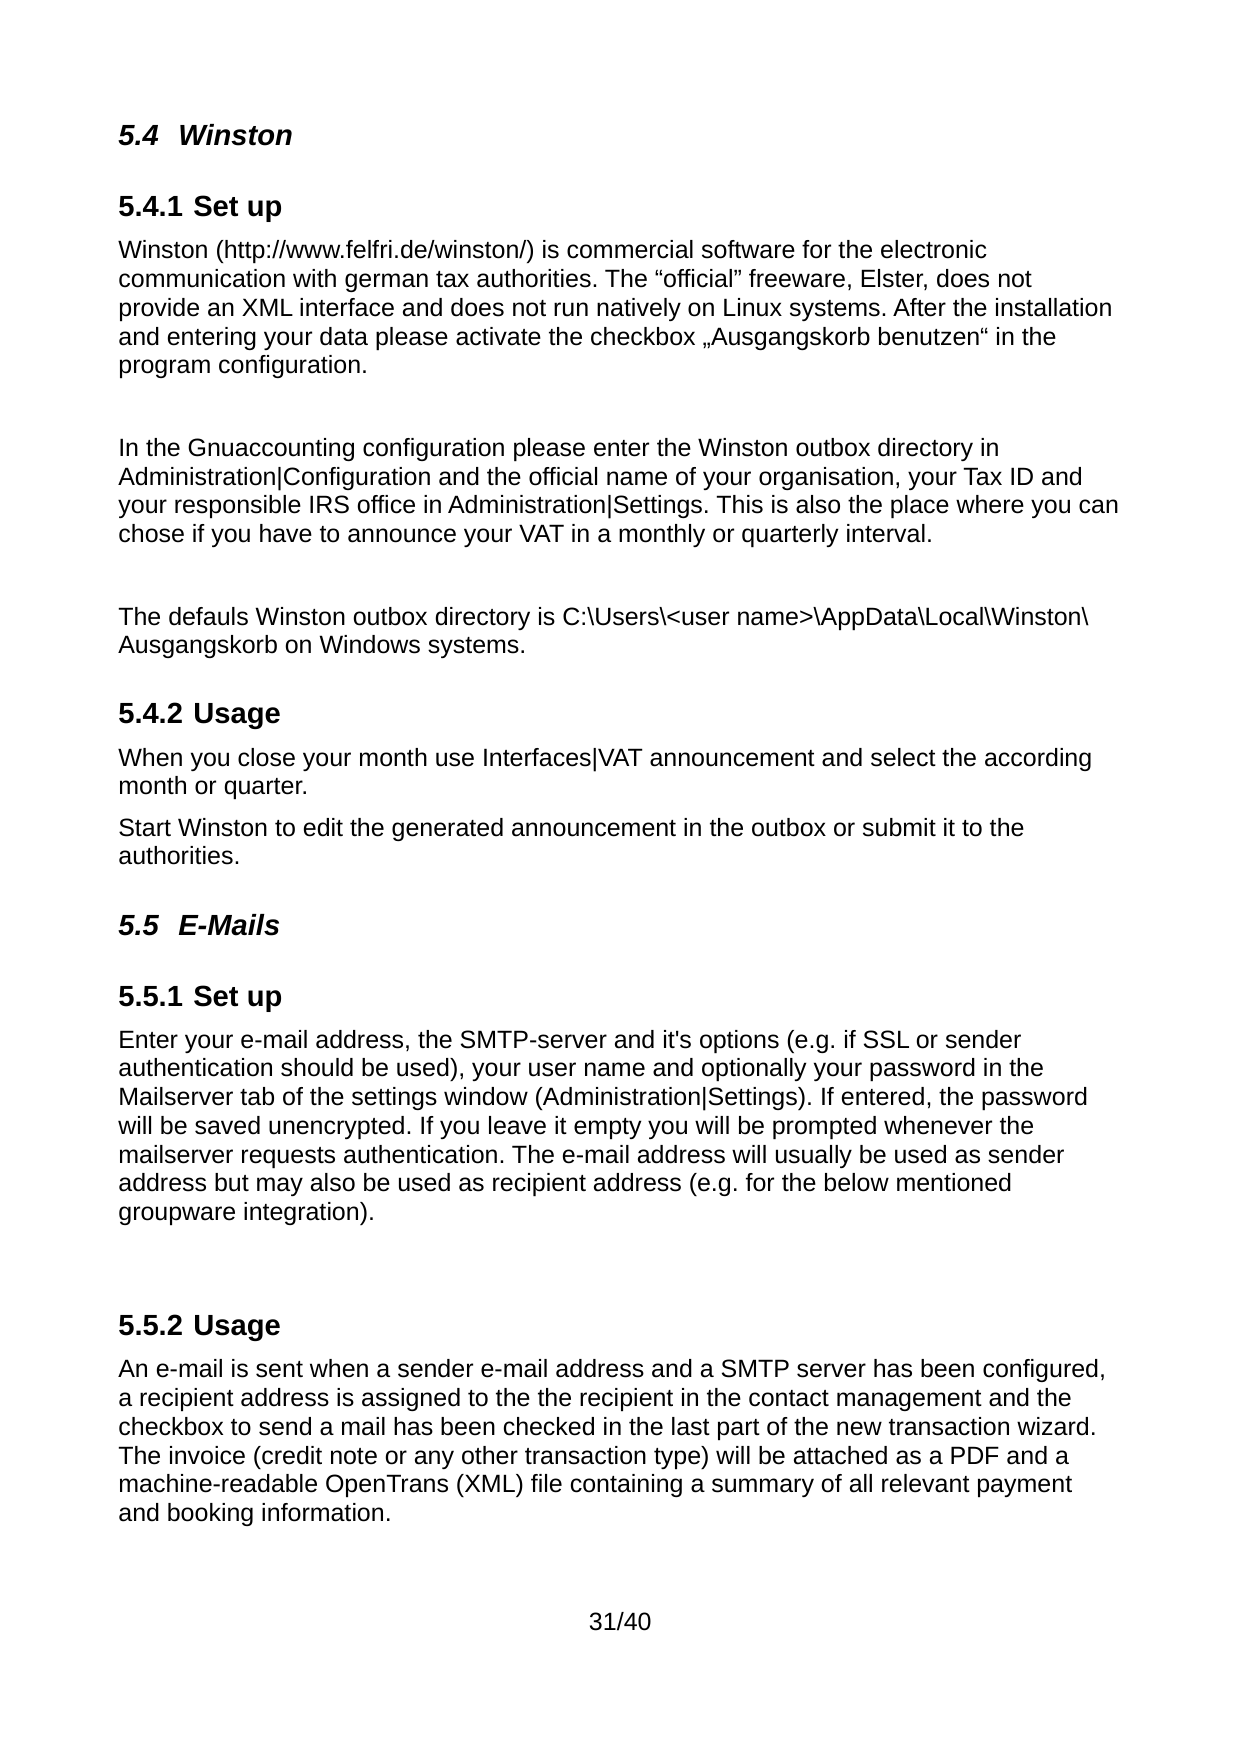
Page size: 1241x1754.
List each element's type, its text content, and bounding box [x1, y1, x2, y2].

text In the Gnuaccounting configuration please enter the Winston outbox directory in Administration|Configuration and the official name of your organisation, your Tax ID and your responsible IRS office in Administration|Settings. This is also the place where you can chose if you have to announce your VAT in a monthly or quarterly interval. [118, 433, 1122, 548]
subtitle Winston [118, 118, 1122, 152]
subtitle Usage [118, 1308, 1122, 1342]
text Enter your e-mail address, the SMTP-server and it's options (e.g. if SSL or sender authentication should be used), your user name and optionally your password in the Mailserver tab of the settings window (Administration|Settings). If entered, the password will be saved unencrypted. If you leave it empty you will be prompted whenever the mailserver requests authentication. The e-mail address will usually be used as sender address but may also be used as recipient address (e.g. for the below mentioned groupware integration). [118, 1024, 1122, 1226]
text Start Winston to edit the generated announcement in the outbox or submit it to the authorities. [118, 812, 1122, 870]
text Winston (http://www.felfri.de/winston/) is commercial software for the electronic communication with german tax authorities. The “official” freeware, Elster, does not provide an XML interface and does not run natively on Linux systems. After the installation and entering your data please activate the checkbox „Ausgangskorb benutzen“ in the program configuration. [118, 235, 1122, 379]
subtitle Usage [118, 696, 1122, 730]
text When you close your month use Interfaces|VAT announcement and select the according month or quarter. [118, 742, 1122, 800]
text The defauls Winston outbox directory is C:\Users\<user name>\AppData\Local\Winston\Ausgangskorb on Windows systems. [118, 601, 1122, 659]
subtitle Set up [118, 978, 1122, 1012]
subtitle E-Mails [118, 907, 1122, 941]
text An e-mail is sent when a sender e-mail address and a SMTP server has been configured, a recipient address is assigned to the the recipient in the contact management and the checkbox to send a mail has been checked in the last part of the new transaction wizard. The invoice (credit note or any other transaction type) will be attached as a PDF and a machine-readable OpenTrans (XML) file containing a summary of all relevant payment and booking information. [118, 1354, 1122, 1527]
subtitle Set up [118, 189, 1122, 223]
